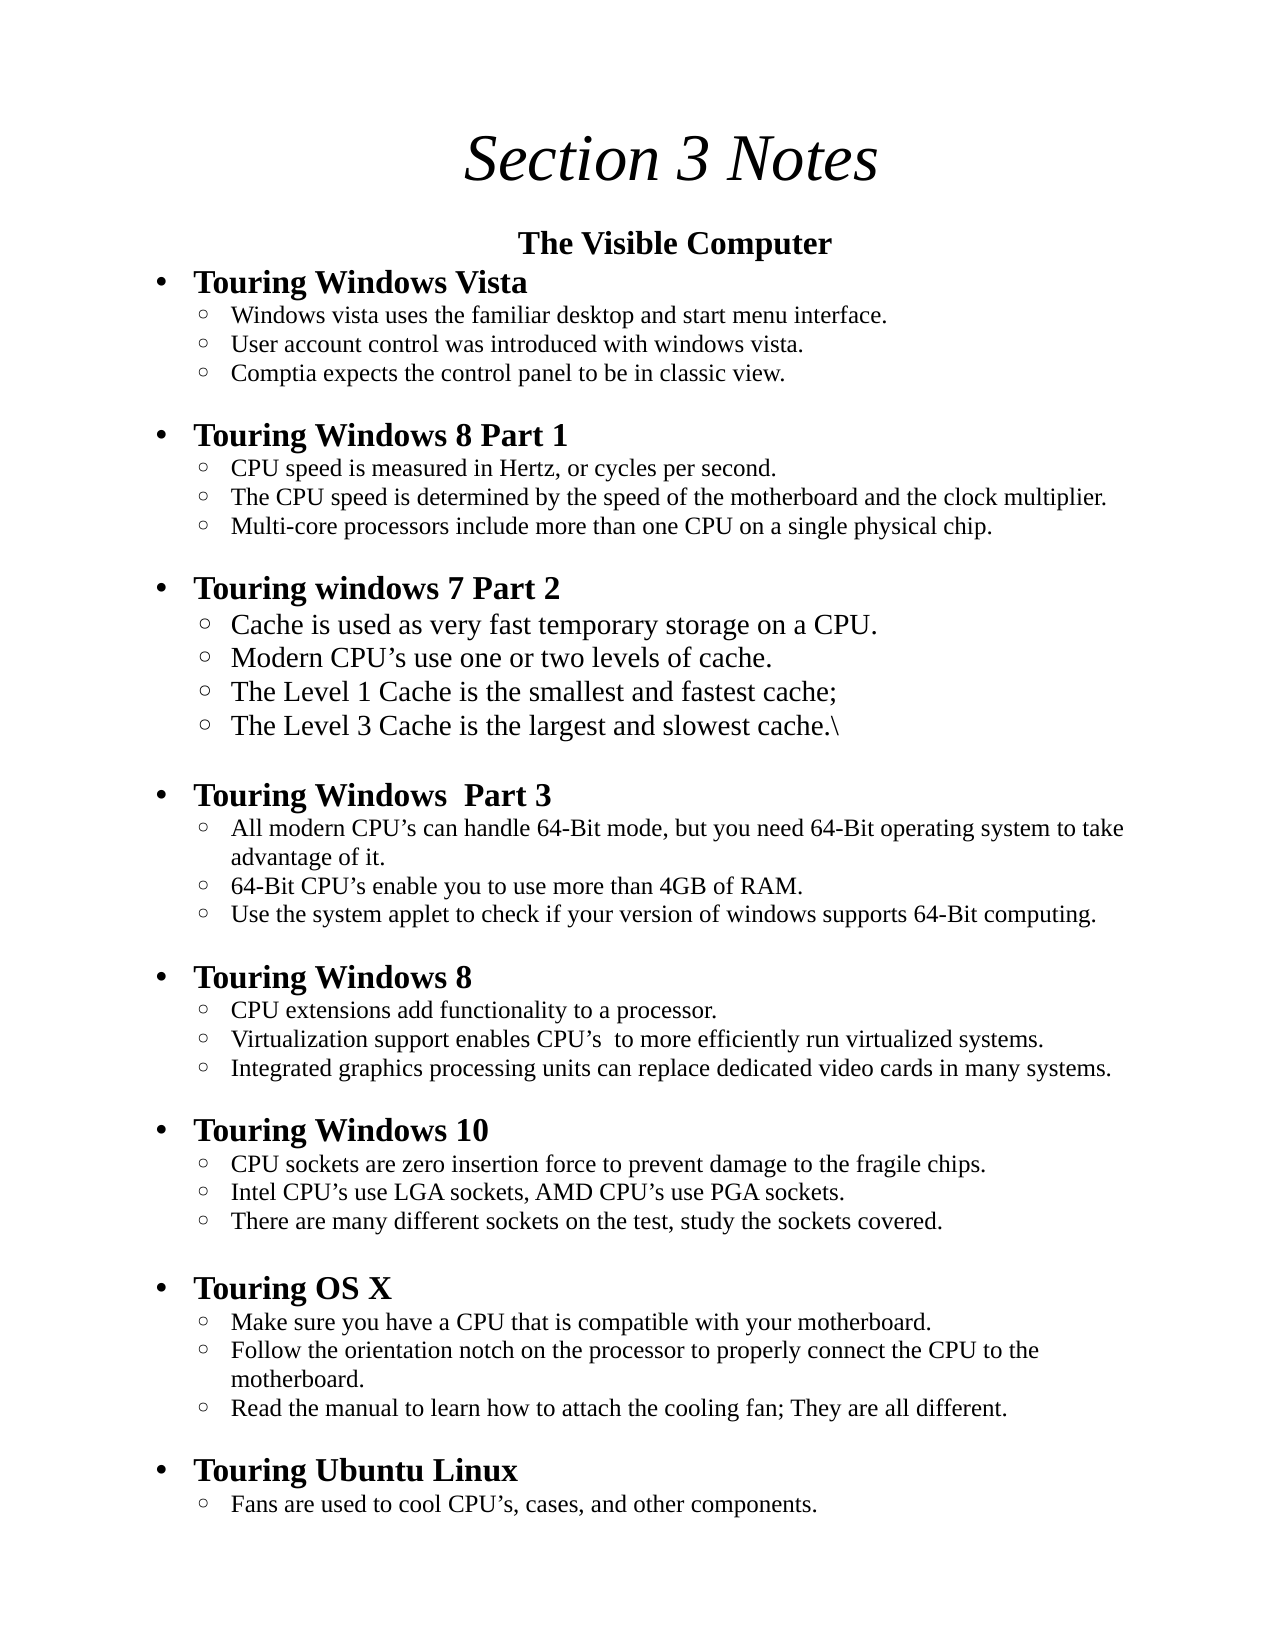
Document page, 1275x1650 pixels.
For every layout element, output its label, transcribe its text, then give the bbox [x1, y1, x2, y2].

list Follow the orientation notch on the processor to properly connect the CPU to the motherboard. [193, 1336, 1157, 1393]
list Touring Windows 8 [156, 957, 1157, 995]
list Touring Windows Vista [156, 262, 1157, 300]
list 64-Bit CPU’s enable you to use more than 4GB of RAM. [193, 871, 1157, 899]
list Comptia expects the control panel to be in classic view. [193, 358, 1157, 386]
list Windows vista uses the familiar desktop and start menu interface. [193, 300, 1157, 329]
list Virtualization support enables CPU’s to more efficiently run virtualized systems. [193, 1024, 1157, 1053]
list All modern CPU’s can handle 64-Bit mode, but you need 64-Bit operating system to take advantage of it. [193, 813, 1157, 871]
list Make sure you have a CPU that is compatible with your motherboard. [193, 1307, 1157, 1336]
list Integrated graphics processing units can replace dedicated video cards in many systems. [193, 1053, 1157, 1082]
list CPU speed is measured in Hertz, or cycles per second. [193, 453, 1157, 482]
list Touring OS X [156, 1268, 1157, 1307]
list Touring Windows 8 Part 1 [156, 415, 1157, 453]
list CPU extensions add functionality to a processor. [193, 995, 1157, 1024]
list The Level 3 Cache is the largest and slowest cache.\ [193, 708, 1157, 741]
list The Level 1 Cache is the smallest and fastest cache; [193, 674, 1157, 708]
list Intel CPU’s use LGA sockets, AMD CPU’s use PGA sockets. [193, 1177, 1157, 1206]
list The Visible Computer [156, 223, 1157, 262]
list The CPU speed is determined by the speed of the motherboard and the clock multiplier. [193, 482, 1157, 511]
list Use the system applet to check if your version of windows supports 64-Bit computing. [193, 899, 1157, 928]
list CPU sockets are zero insertion force to prevent damage to the fragile chips. [193, 1149, 1157, 1177]
list There are many different sockets on the test, study the sockets covered. [193, 1206, 1157, 1235]
list User account control was introduced with windows vista. [193, 329, 1157, 358]
list Cache is used as very fast temporary storage on a CPU. [193, 607, 1157, 641]
list Touring Windows Part 3 [156, 775, 1157, 813]
list Touring windows 7 Part 2 [156, 568, 1157, 607]
list Read the manual to learn how to attach the cooling fan; They are all different. [193, 1393, 1157, 1422]
list Fans are used to cool CPU’s, cases, and other components. [193, 1489, 1157, 1518]
list Touring Ubuntu Linux [156, 1451, 1157, 1489]
list Multi-core processors include more than one CPU on a single physical chip. [193, 511, 1157, 540]
list Touring Windows 10 [156, 1110, 1157, 1149]
list Section 3 Notes [156, 118, 1157, 195]
list Modern CPU’s use one or two levels of cache. [193, 641, 1157, 674]
